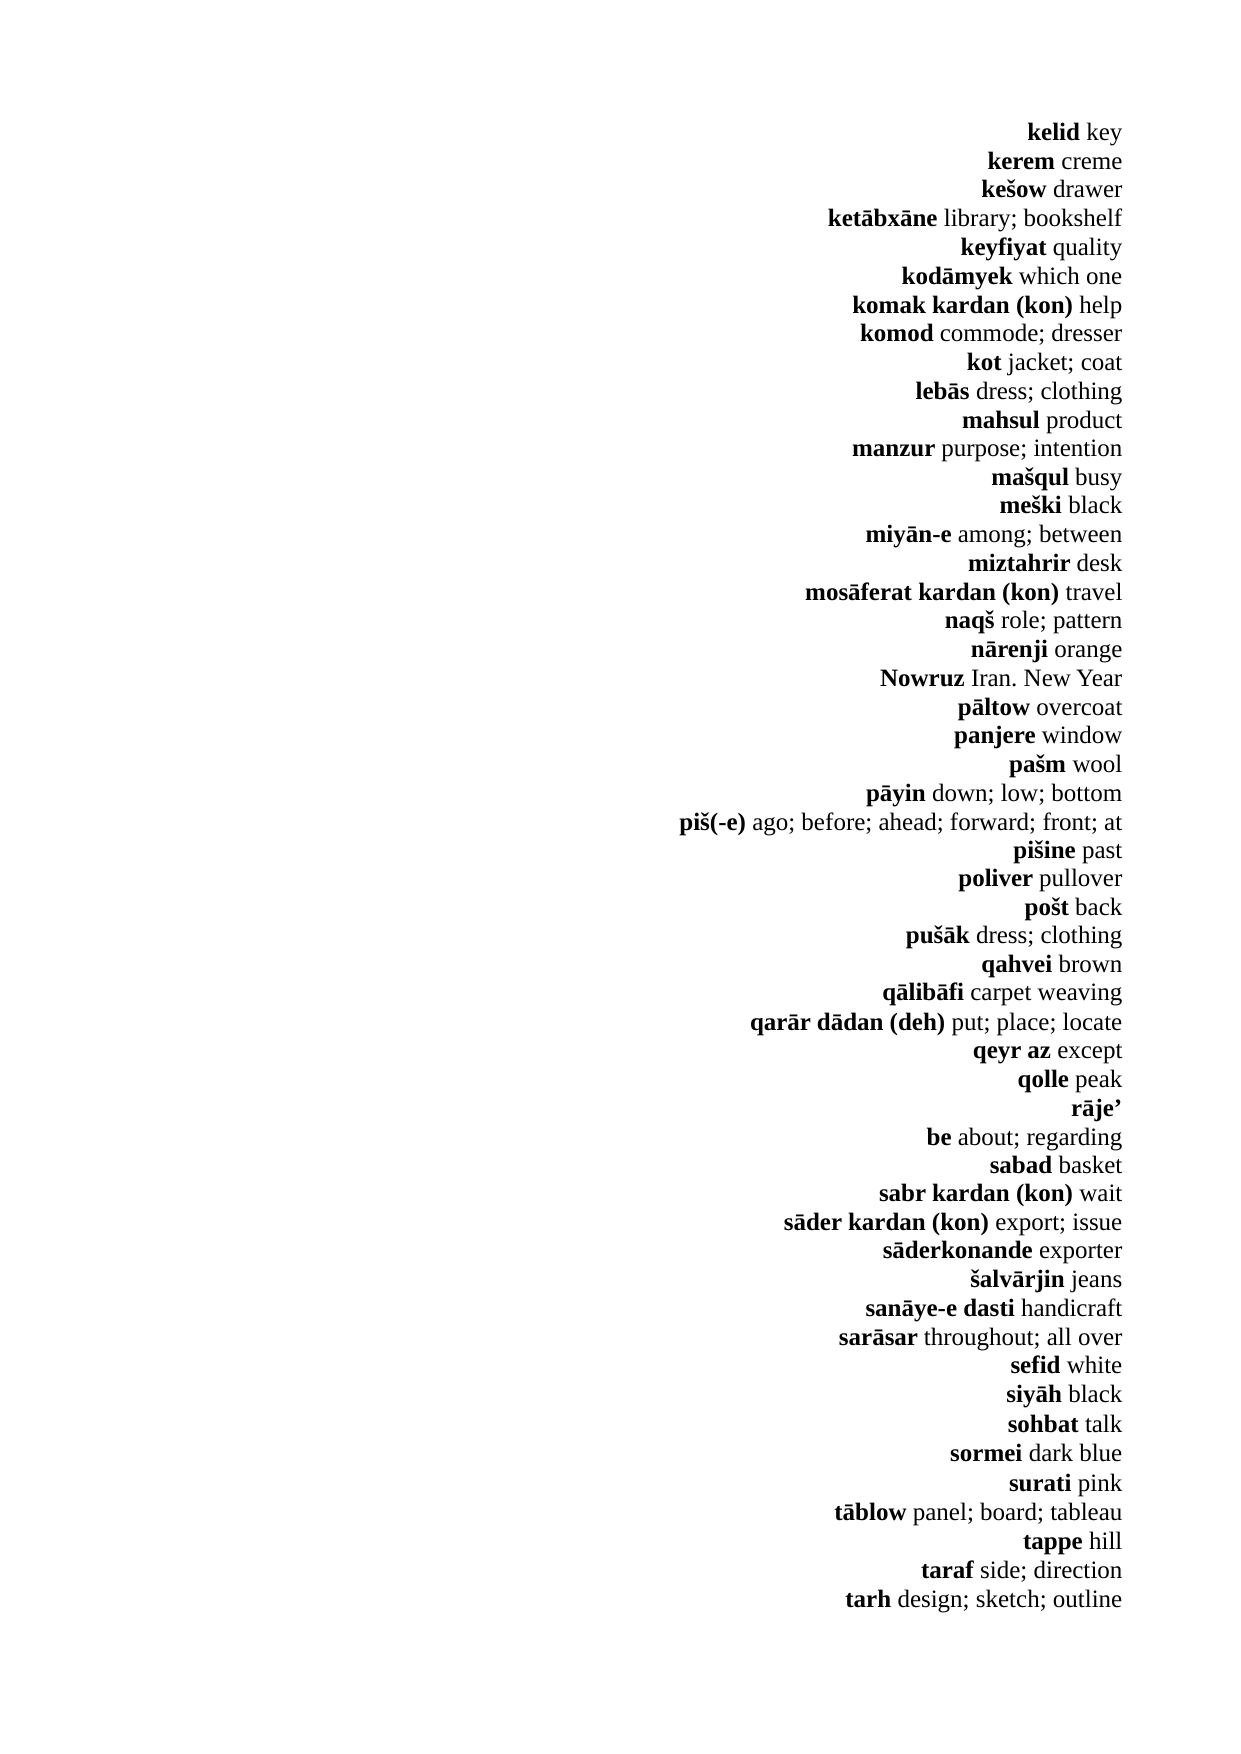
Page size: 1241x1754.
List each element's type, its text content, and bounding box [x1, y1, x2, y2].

text surati pink [118, 1468, 1122, 1497]
text qeyr az except [118, 1035, 1122, 1064]
text piš(-e) ago; before; ahead; forward; front; at [118, 807, 1122, 835]
text kerem creme [118, 147, 1122, 175]
text sāder kardan (kon) export; issue [118, 1207, 1122, 1236]
text qolle peak [118, 1064, 1122, 1093]
text qahvei brown [118, 949, 1122, 978]
text komak kardan (kon) help [118, 290, 1122, 318]
text meški black [118, 491, 1122, 519]
text nārenji orange [118, 634, 1122, 663]
text sormei dark blue [118, 1438, 1122, 1467]
text sabad basket [118, 1150, 1122, 1179]
text sanāye-e dasti handicraft [118, 1293, 1122, 1322]
text panjere window [118, 720, 1122, 749]
text sarāsar throughout; all over [118, 1322, 1122, 1350]
text pāyin down; low; bottom [118, 778, 1122, 807]
text miztahrir desk [118, 548, 1122, 577]
text mašqul busy [118, 462, 1122, 491]
text qarār dādan (deh) put; place; locate [118, 1007, 1122, 1035]
text pāltow overcoat [118, 692, 1122, 720]
text poliver pullover [118, 864, 1122, 892]
text siyāh black [118, 1379, 1122, 1408]
text mahsul product [118, 405, 1122, 433]
text miyān-e among; between [118, 519, 1122, 548]
text tappe hill [118, 1526, 1122, 1555]
text sefid white [118, 1350, 1122, 1379]
text kelid key [118, 118, 1122, 147]
text taraf side; direction [118, 1555, 1122, 1584]
text Nowruz Iran. New Year [118, 663, 1122, 692]
text ketābxāne library; bookshelf [118, 203, 1122, 232]
text sohbat talk [118, 1409, 1122, 1437]
text tāblow panel; board; tableau [118, 1497, 1122, 1526]
text kodāmyek which one [118, 261, 1122, 290]
text šalvārjin jeans [118, 1264, 1122, 1293]
text mosāferat kardan (kon) travel [118, 577, 1122, 606]
text be about; regarding [118, 1122, 1122, 1150]
text rāje’ [118, 1093, 1122, 1122]
text keyfiyat quality [118, 232, 1122, 261]
text naqš role; pattern [118, 606, 1122, 634]
text pošt back [118, 892, 1122, 921]
text qālibāfi carpet weaving [118, 978, 1122, 1007]
text komod commode; dresser [118, 318, 1122, 347]
text lebās dress; clothing [118, 376, 1122, 405]
text tarh design; sketch; outline [118, 1584, 1122, 1612]
text kešow drawer [118, 175, 1122, 203]
text sabr kardan (kon) wait [118, 1179, 1122, 1207]
text pašm wool [118, 749, 1122, 778]
text manzur purpose; intention [118, 433, 1122, 462]
text sāderkonande exporter [118, 1236, 1122, 1264]
text pišine past [118, 835, 1122, 864]
text kot jacket; coat [118, 347, 1122, 376]
text pušāk dress; clothing [118, 921, 1122, 949]
